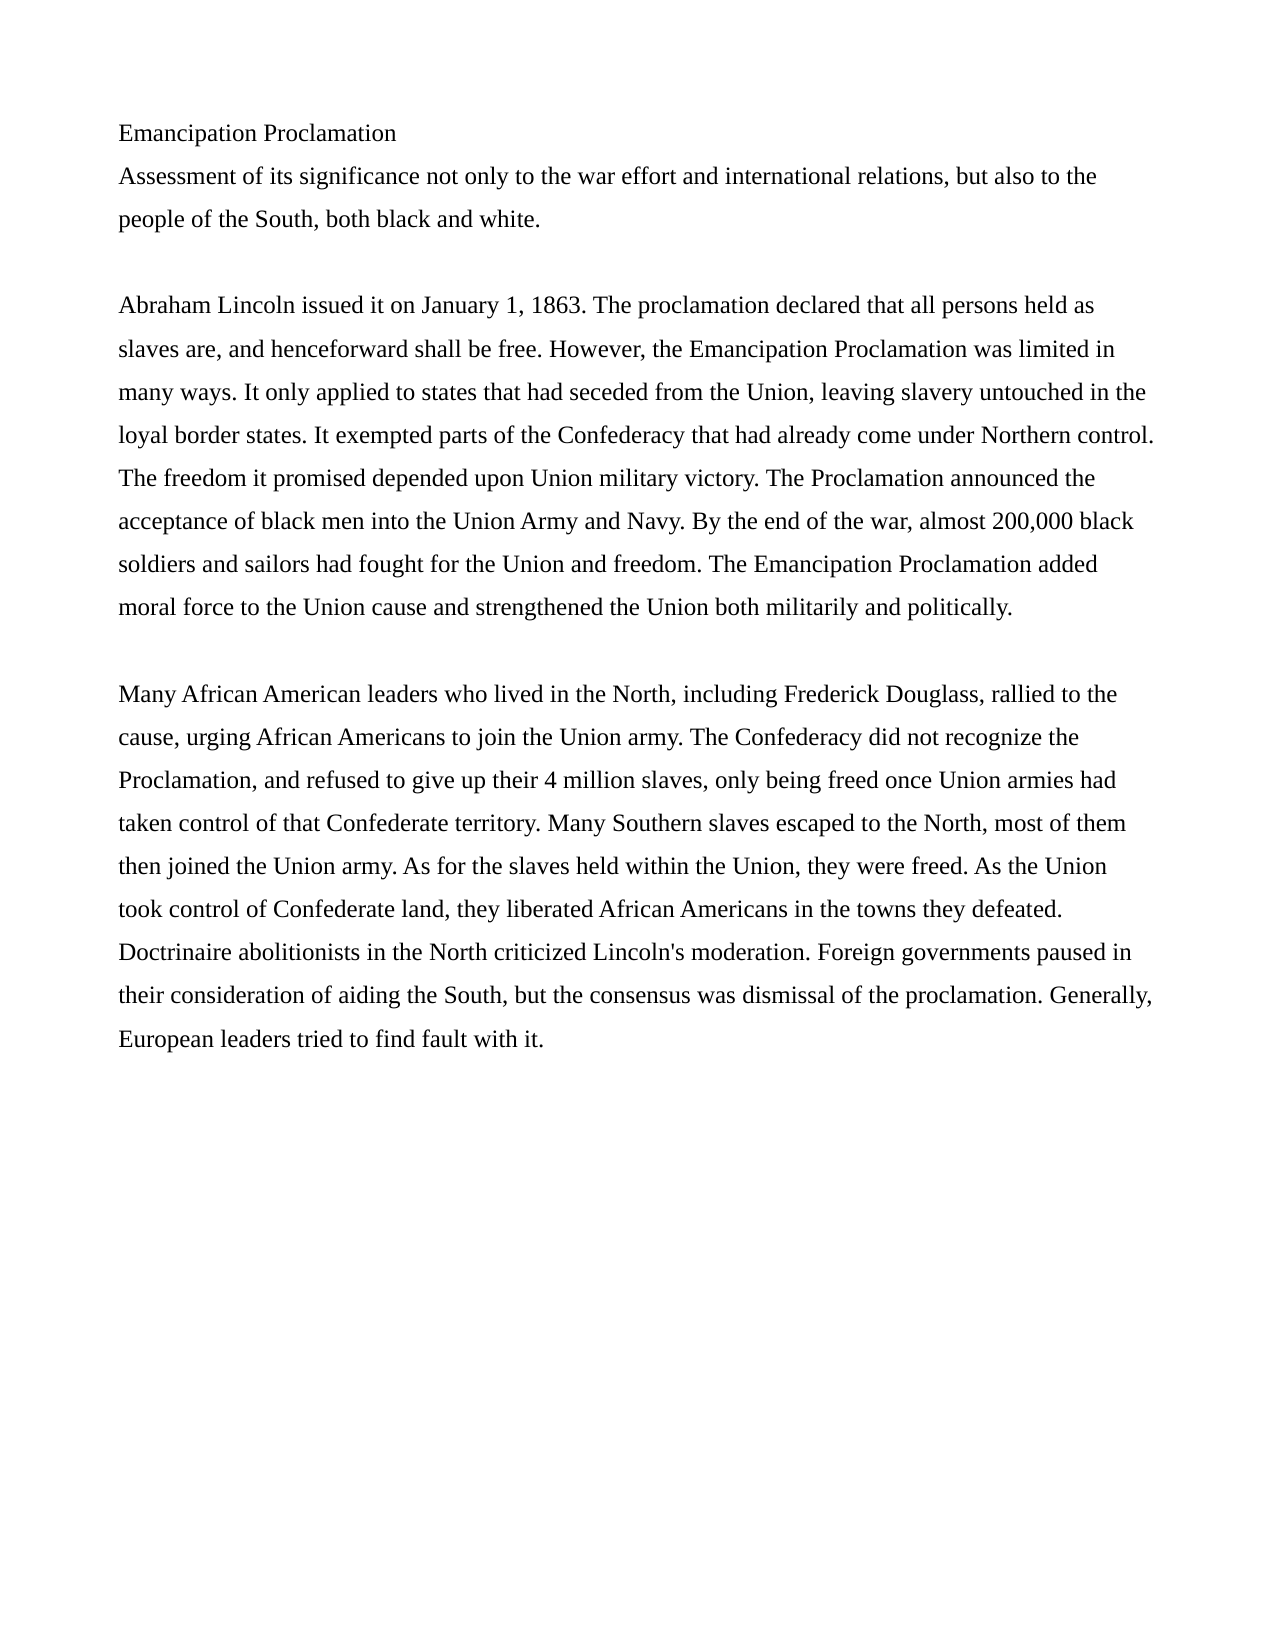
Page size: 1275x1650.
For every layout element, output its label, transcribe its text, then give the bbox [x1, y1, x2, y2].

text Emancipation Proclamation [118, 118, 1157, 147]
text Abraham Lincoln issued it on January 1, 1863. The proclamation declared that all persons held as slaves are, and henceforward shall be free. However, the Emancipation Proclamation was limited in many ways. It only applied to states that had seceded from the Union, leaving slavery untouched in the loyal border states. It exempted parts of the Confederacy that had already come under Northern control. The freedom it promised depended upon Union military victory. The Proclamation announced the acceptance of black men into the Union Army and Navy. By the end of the war, almost 200,000 black soldiers and sailors had fought for the Union and freedom. The Emancipation Proclamation added moral force to the Union cause and strengthened the Union both militarily and politically. [118, 291, 1157, 621]
text Assessment of its significance not only to the war effort and international relations, but also to the people of the South, both black and white. [118, 161, 1157, 233]
text Many African American leaders who lived in the North, including Frederick Douglass, rallied to the cause, urging African Americans to join the Union army. The Confederacy did not recognize the Proclamation, and refused to give up their 4 million slaves, only being freed once Union armies had taken control of that Confederate territory. Many Southern slaves escaped to the North, most of them then joined the Union army. As for the slaves held within the Union, they were freed. As the Union took control of Confederate land, they liberated African Americans in the towns they defeated. Doctrinaire abolitionists in the North criticized Lincoln's moderation. Foreign governments paused in their consideration of aiding the South, but the consensus was dismissal of the proclamation. Generally, European leaders tried to find fault with it. [118, 679, 1157, 1052]
